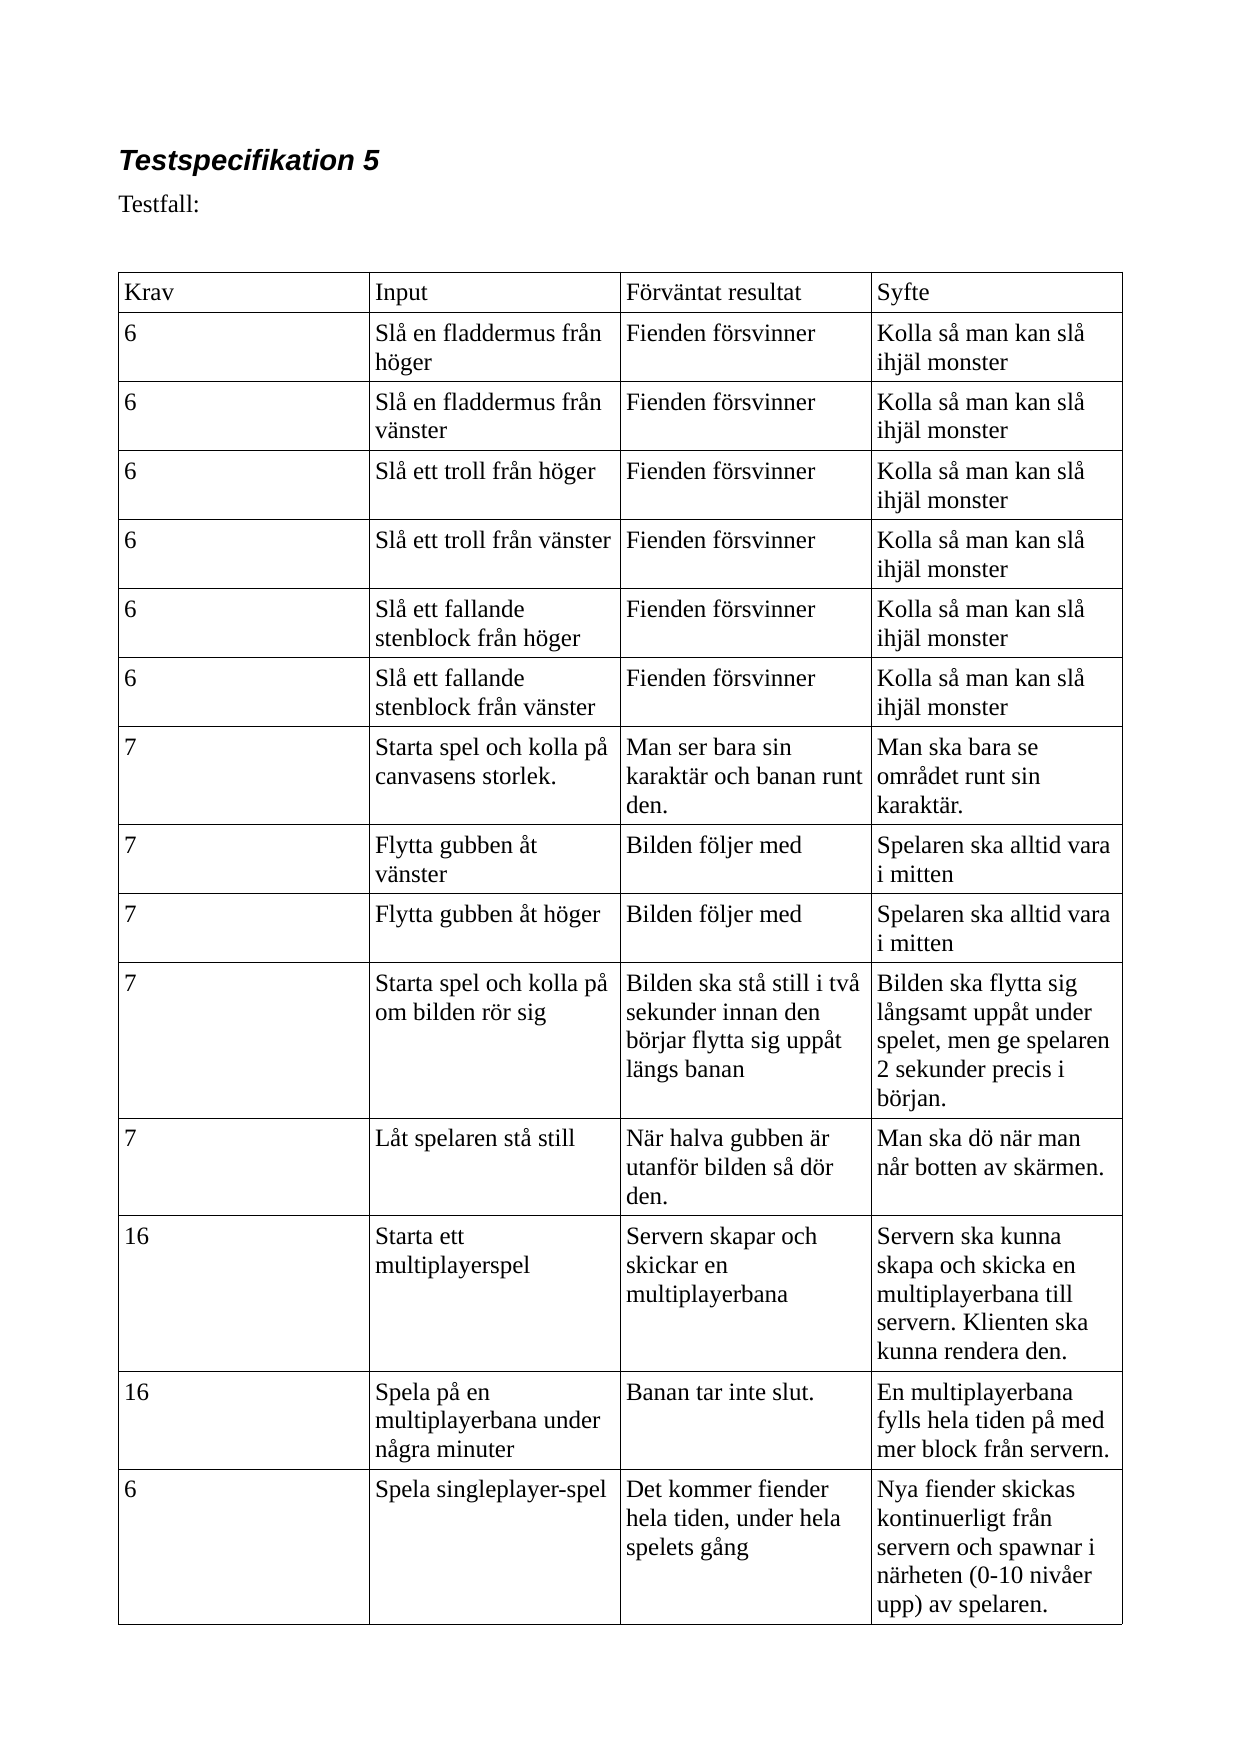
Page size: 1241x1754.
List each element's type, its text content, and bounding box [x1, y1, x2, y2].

text Testfall: [118, 189, 1122, 218]
table_cell Man ska bara se området runt sin karaktär. [872, 727, 1122, 824]
table_cell Slå ett fallande stenblock från vänster [370, 658, 620, 726]
table_cell 7 [119, 825, 369, 893]
table_cell 7 [119, 963, 369, 1118]
table_cell En multiplayerbana fylls hela tiden på med mer block från servern. [872, 1372, 1122, 1468]
table_cell Det kommer fiender hela tiden, under hela spelets gång [621, 1470, 871, 1624]
table_cell Starta ett multiplayerspel [370, 1216, 620, 1371]
table_cell Flytta gubben åt höger [370, 894, 620, 962]
table_cell 6 [119, 589, 369, 657]
table_cell Starta spel och kolla på om bilden rör sig [370, 963, 620, 1118]
subtitle Testspecifikation 5 [118, 143, 1122, 177]
table_cell Kolla så man kan slå ihjäl monster [872, 658, 1122, 726]
table_cell 6 [119, 313, 369, 381]
table_cell 6 [119, 382, 369, 450]
table_cell Spelaren ska alltid vara i mitten [872, 825, 1122, 893]
table_cell 16 [119, 1216, 369, 1371]
table_cell 16 [119, 1372, 369, 1468]
table_cell Kolla så man kan slå ihjäl monster [872, 589, 1122, 657]
table_cell Fienden försvinner [621, 658, 871, 726]
table_cell 6 [119, 520, 369, 588]
table_cell Kolla så man kan slå ihjäl monster [872, 382, 1122, 450]
table_cell Fienden försvinner [621, 451, 871, 519]
table_cell Bilden följer med [621, 825, 871, 893]
table_cell Bilden ska stå still i två sekunder innan den börjar flytta sig uppåt längs banan [621, 963, 871, 1118]
table_cell 6 [119, 451, 369, 519]
table_cell 6 [119, 658, 369, 726]
table_cell Bilden följer med [621, 894, 871, 962]
table_cell Man ska dö när man når botten av skärmen. [872, 1119, 1122, 1215]
table_cell Starta spel och kolla på canvasens storlek. [370, 727, 620, 824]
table_cell Spela på en multiplayerbana under några minuter [370, 1372, 620, 1468]
table_cell Servern skapar och skickar en multiplayerbana [621, 1216, 871, 1371]
table_header Förväntat resultat [621, 273, 871, 312]
table_cell Spelaren ska alltid vara i mitten [872, 894, 1122, 962]
table_cell Kolla så man kan slå ihjäl monster [872, 313, 1122, 381]
table_cell Spela singleplayer-spel [370, 1470, 620, 1624]
table_header Krav [119, 273, 369, 312]
table_cell Slå ett troll från höger [370, 451, 620, 519]
table_cell Man ser bara sin karaktär och banan runt den. [621, 727, 871, 824]
table_cell Låt spelaren stå still [370, 1119, 620, 1215]
table_cell 6 [119, 1470, 369, 1624]
table_header Syfte [872, 273, 1122, 312]
table_cell Flytta gubben åt vänster [370, 825, 620, 893]
table_cell Fienden försvinner [621, 520, 871, 588]
table_cell Slå en fladdermus från höger [370, 313, 620, 381]
table_cell Slå ett troll från vänster [370, 520, 620, 588]
table_cell 7 [119, 1119, 369, 1215]
table_cell Fienden försvinner [621, 589, 871, 657]
table_cell Bilden ska flytta sig långsamt uppåt under spelet, men ge spelaren 2 sekunder precis i början. [872, 963, 1122, 1118]
table_cell Slå ett fallande stenblock från höger [370, 589, 620, 657]
table_cell Kolla så man kan slå ihjäl monster [872, 451, 1122, 519]
table_cell Kolla så man kan slå ihjäl monster [872, 520, 1122, 588]
table_cell 7 [119, 894, 369, 962]
table_cell Banan tar inte slut. [621, 1372, 871, 1468]
table_cell Slå en fladdermus från vänster [370, 382, 620, 450]
table_cell Servern ska kunna skapa och skicka en multiplayerbana till servern. Klienten ska kunna rendera den. [872, 1216, 1122, 1371]
table_cell När halva gubben är utanför bilden så dör den. [621, 1119, 871, 1215]
table_cell Fienden försvinner [621, 313, 871, 381]
table_cell Fienden försvinner [621, 382, 871, 450]
table_cell 7 [119, 727, 369, 824]
table_header Input [370, 273, 620, 312]
table_cell Nya fiender skickas kontinuerligt från servern och spawnar i närheten (0-10 nivåer upp) av spelaren. [872, 1470, 1122, 1624]
